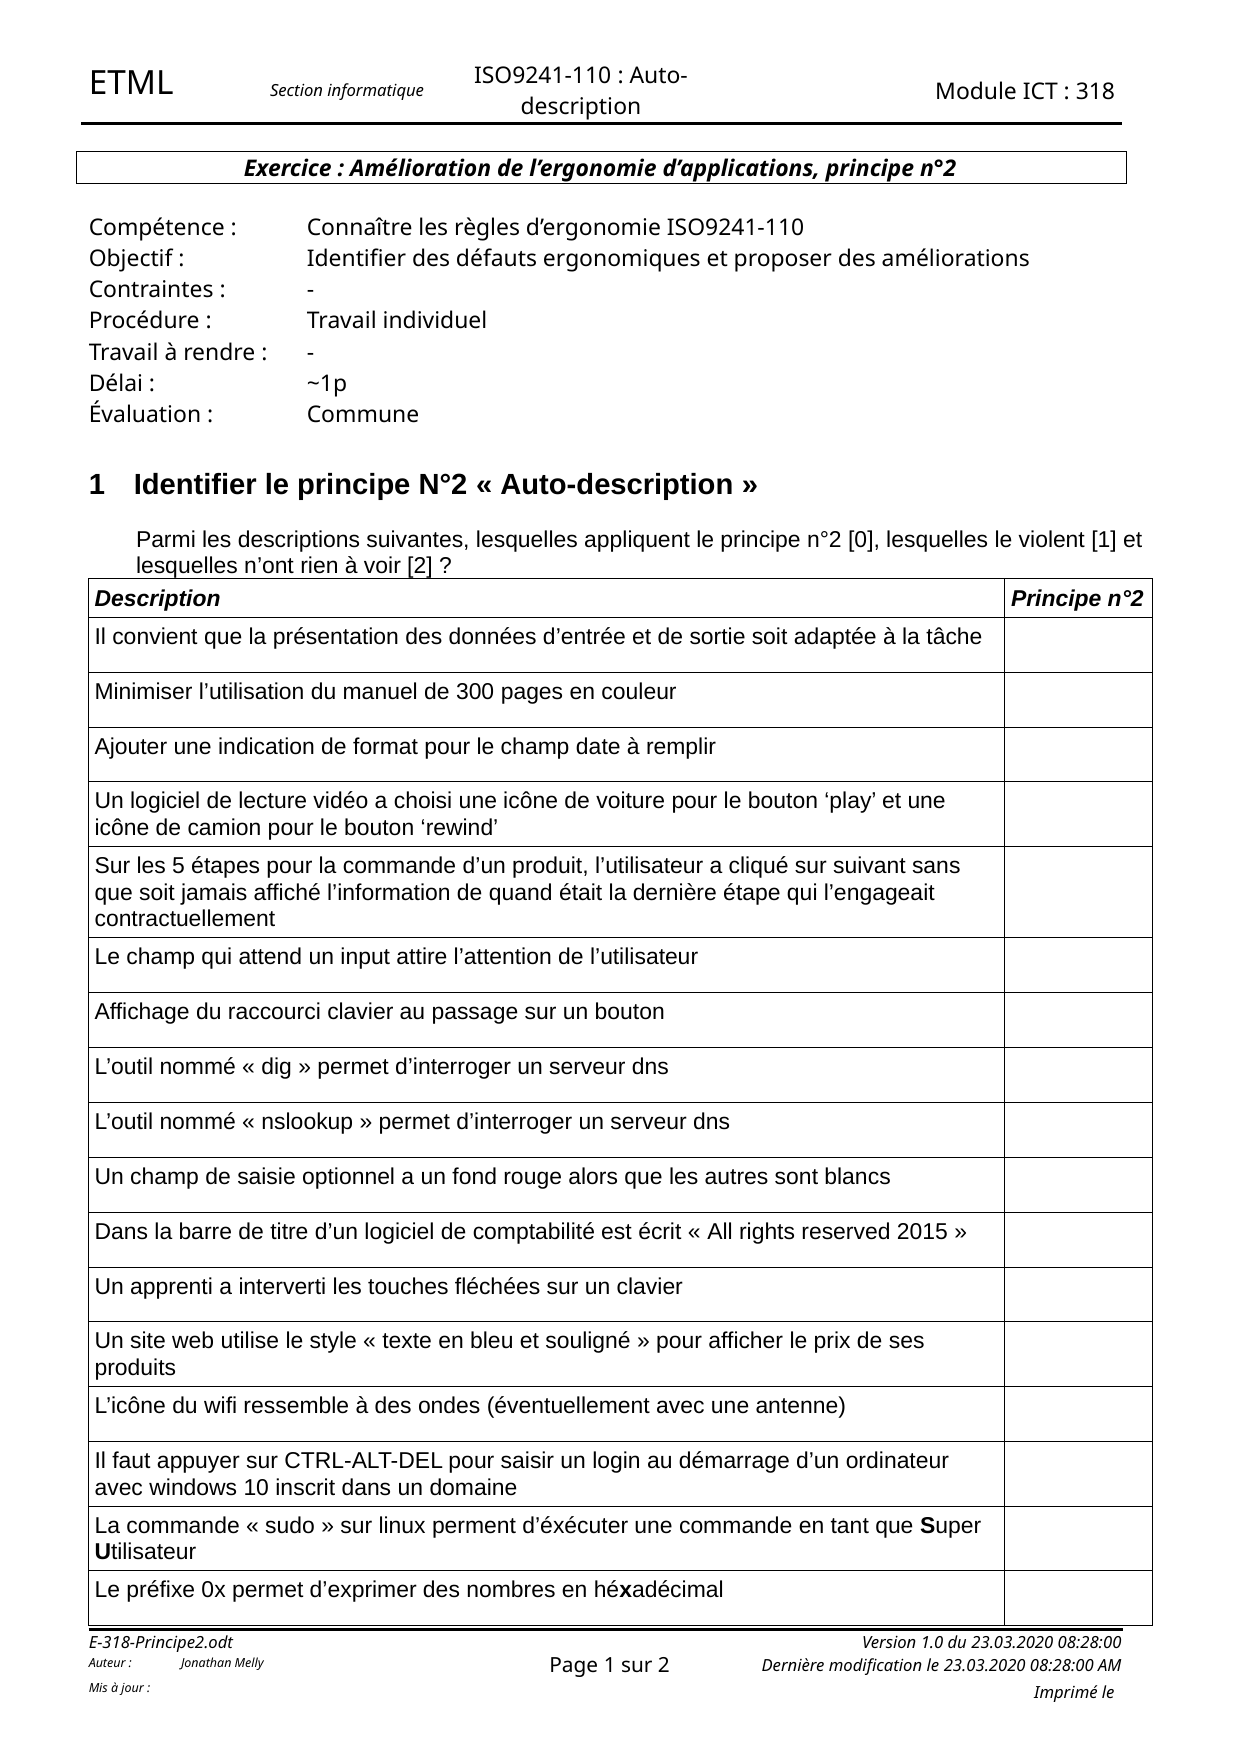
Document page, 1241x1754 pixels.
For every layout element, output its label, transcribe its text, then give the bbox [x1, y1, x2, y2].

table_header Connaître les règles d’ergonomie ISO9241-110 [295, 211, 1122, 242]
text Parmi les descriptions suivantes, lesquelles appliquent le principe n°2 [0], lesquelles le violent [1] et lesquelles n’ont rien à voir [2] ? [136, 526, 1152, 578]
table_cell Sur les 5 étapes pour la commande d’un produit, l’utilisateur a cliqué sur suivant sans que soit jamais affiché l’information de quand était la dernière étape qui l’engageait contractuellement [89, 847, 1004, 937]
table_cell Un apprenti a interverti les touches fléchées sur un clavier [89, 1268, 1004, 1321]
table_cell 0 [1005, 1387, 1152, 1441]
table_cell 1/2 [1005, 1442, 1152, 1506]
table_cell 2 [1005, 618, 1152, 671]
table_cell Procédure : [77, 305, 295, 336]
table_cell 0 [1005, 673, 1152, 726]
subtitle Identifier le principe N°2 « Auto-description » [88, 467, 1152, 501]
table_cell Un champ de saisie optionnel a un fond rouge alors que les autres sont blancs [89, 1158, 1004, 1211]
table_cell Dans la barre de titre d’un logiciel de comptabilité est écrit « All rights reserved 2015 » [89, 1213, 1004, 1266]
table_cell Minimiser l’utilisation du manuel de 300 pages en couleur [89, 673, 1004, 726]
table_cell 1 [1005, 1213, 1152, 1266]
table_cell L’icône du wifi ressemble à des ondes (éventuellement avec une antenne) [89, 1387, 1004, 1441]
table_cell 1 [1005, 847, 1152, 937]
table_cell L’outil nommé « nslookup » permet d’interroger un serveur dns [89, 1103, 1004, 1157]
table_cell Identifier des défauts ergonomiques et proposer des améliorations [295, 242, 1122, 273]
table_cell Travail à rendre : [77, 336, 295, 367]
table_cell Délai : [77, 367, 295, 398]
table_cell Affichage du raccourci clavier au passage sur un bouton [89, 993, 1004, 1047]
table_cell - [295, 336, 1122, 367]
table_cell Contraintes : [77, 273, 295, 304]
table_cell 1 [1005, 1571, 1152, 1625]
table_cell 1 [1005, 1322, 1152, 1386]
table_cell Un logiciel de lecture vidéo a choisi une icône de voiture pour le bouton ‘play’ et une icône de camion pour le bouton ‘rewind’ [89, 782, 1004, 846]
table_cell ~1p [295, 367, 1122, 398]
table_cell Travail individuel [295, 305, 1122, 336]
table_cell Le champ qui attend un input attire l’attention de l’utilisateur [89, 938, 1004, 992]
table_cell 0 [1005, 993, 1152, 1047]
table_cell Commune [295, 398, 1122, 429]
table_cell 1/2 [1005, 1268, 1152, 1321]
table_cell Ajouter une indication de format pour le champ date à remplir [89, 728, 1004, 781]
table_cell 0 [1005, 938, 1152, 992]
table_header Description [89, 579, 1004, 617]
table_cell 0 [1005, 1507, 1152, 1570]
table_cell 1/2 [1005, 782, 1152, 846]
table_cell Il faut appuyer sur CTRL-ALT-DEL pour saisir un login au démarrage d’un ordinateur avec windows 10 inscrit dans un domaine [89, 1442, 1004, 1506]
table_cell 0 [1005, 1103, 1152, 1157]
table_cell Évaluation : [77, 398, 295, 429]
table_header Compétence : [77, 211, 295, 242]
table_cell Le préfixe 0x permet d’exprimer des nombres en héxadécimal [89, 1571, 1004, 1625]
table_header Exercice : Amélioration de l’ergonomie d’applications, principe n°2 [77, 152, 1126, 183]
table_cell Il convient que la présentation des données d’entrée et de sortie soit adaptée à la tâche [89, 618, 1004, 671]
table_cell La commande « sudo » sur linux perment d’éxécuter une commande en tant que Super Utilisateur [89, 1507, 1004, 1570]
table_cell L’outil nommé « dig » permet d’interroger un serveur dns [89, 1048, 1004, 1102]
table_cell Objectif : [77, 242, 295, 273]
table_header Principe n°2 [1005, 579, 1152, 617]
table_cell 1 [1005, 1048, 1152, 1102]
table_cell 0 [1005, 728, 1152, 781]
table_cell Un site web utilise le style « texte en bleu et souligné » pour afficher le prix de ses produits [89, 1322, 1004, 1386]
table_cell 1/2 [1005, 1158, 1152, 1211]
table_cell - [295, 273, 1122, 304]
